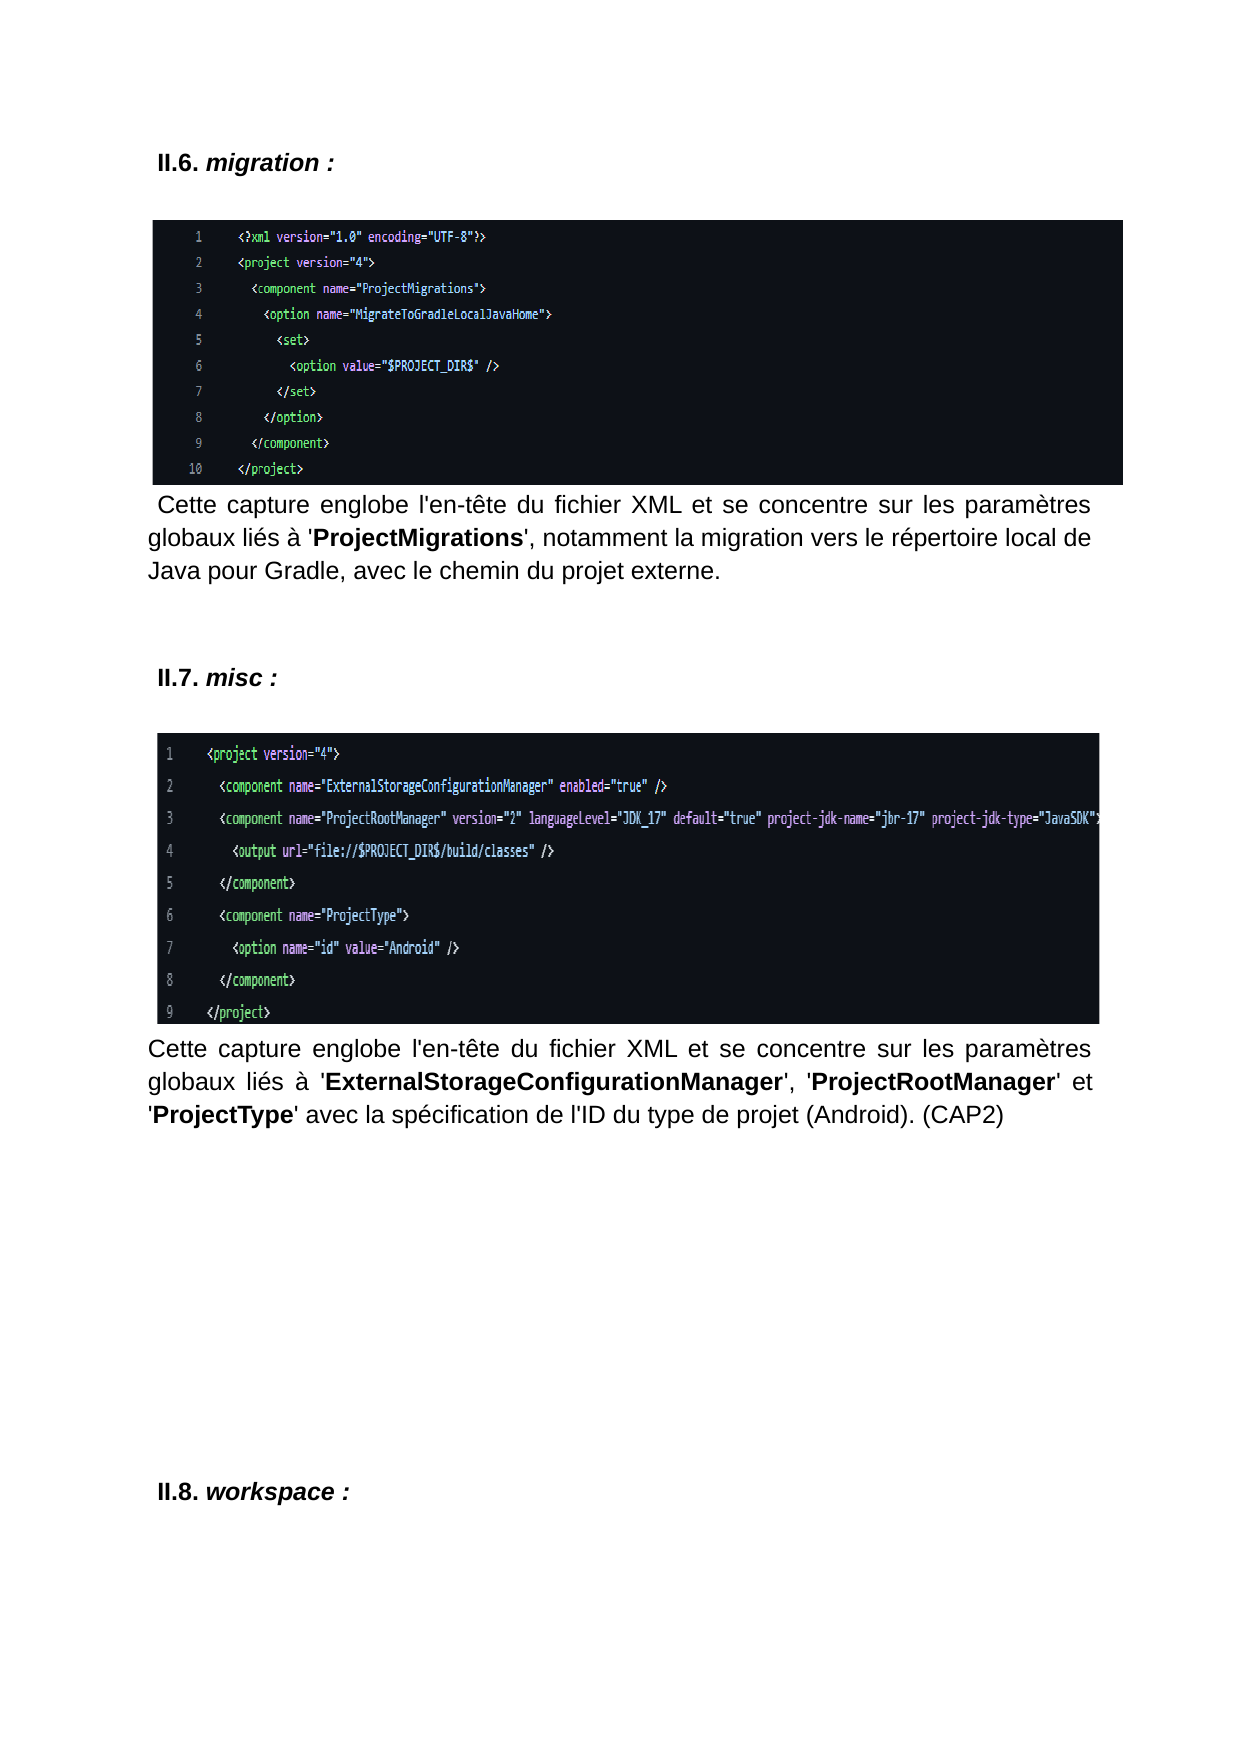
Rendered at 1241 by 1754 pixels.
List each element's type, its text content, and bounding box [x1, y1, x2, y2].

text Cette capture englobe l'en-tête du fichier XML et se concentre sur les paramètres globaux liés à 'ProjectMigrations', notamment la migration vers le répertoire local de Java pour Gradle, avec le chemin du projet externe. [148, 255, 1093, 584]
text II.7. misc : [148, 663, 1093, 692]
text Cette capture englobe l'en-tête du fichier XML et se concentre sur les paramètres globaux liés à 'ExternalStorageConfigurationManager', 'ProjectRootManager' et 'ProjectType' avec la spécification de l'ID du type de projet (Android). (CAP2) [148, 771, 1093, 1129]
text II.6. migration : [148, 148, 1093, 176]
text II.8. workspace : [148, 1477, 1093, 1506]
